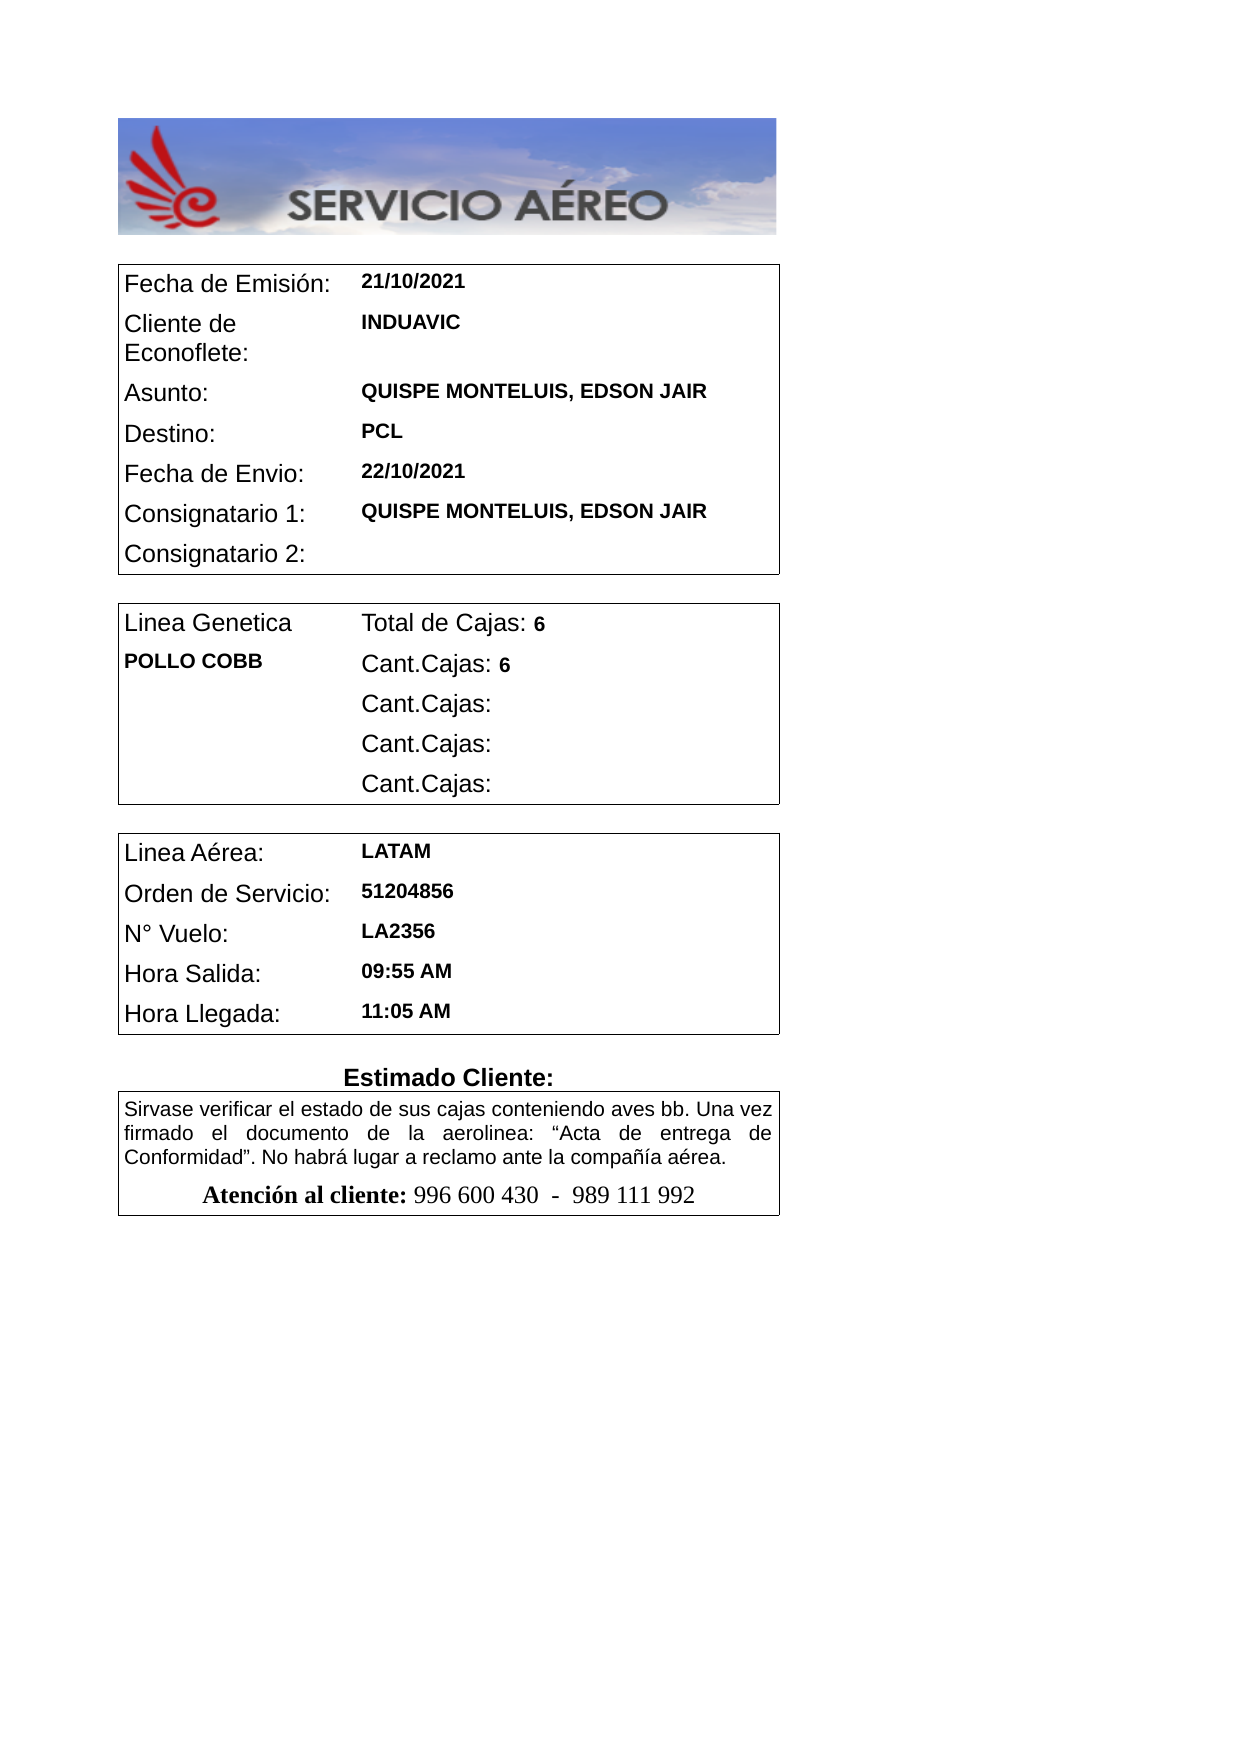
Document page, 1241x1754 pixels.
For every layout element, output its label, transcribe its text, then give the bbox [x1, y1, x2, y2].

table_header Fecha de Emisión: [119, 265, 356, 304]
table_cell [356, 575, 779, 603]
table_cell QUISPE MONTELUIS, EDSON JAIR [356, 373, 779, 413]
table_cell PCL [356, 413, 779, 453]
table_cell Asunto: [119, 373, 356, 413]
table_cell Destino: [119, 413, 356, 453]
table_cell Hora Salida: [119, 953, 356, 993]
table_cell [356, 805, 779, 833]
table_cell Consignatario 2: [119, 534, 356, 574]
table_cell LA2356 [356, 913, 779, 953]
table_cell Total de Cajas: 6 [356, 604, 779, 643]
table_cell [118, 575, 356, 603]
table_cell 11:05 AM [356, 994, 779, 1034]
table_cell N° Vuelo: [119, 913, 356, 953]
table_cell [356, 534, 779, 574]
table_cell Cant.Cajas: [356, 723, 779, 763]
table_cell Cant.Cajas: [356, 683, 779, 723]
table_cell 22/10/2021 [356, 453, 779, 493]
table_cell Sirvase verificar el estado de sus cajas conteniendo aves bb. Una vez firmado el documento de la aerolinea: “Acta de entrega de Conformidad”. No habrá lugar a reclamo ante la compañía aérea. [119, 1092, 779, 1175]
table_cell Orden de Servicio: [119, 873, 356, 913]
table_cell [119, 723, 356, 763]
table_cell [118, 805, 356, 833]
table_cell Hora Llegada: [119, 994, 356, 1034]
table_cell 09:55 AM [356, 953, 779, 993]
table_cell LATAM [356, 834, 779, 873]
table_cell 51204856 [356, 873, 779, 913]
table_cell [119, 764, 356, 804]
table_header 21/10/2021 [356, 265, 779, 304]
table_cell Linea Genetica [119, 604, 356, 643]
table_cell QUISPE MONTELUIS, EDSON JAIR [356, 493, 779, 533]
table_cell POLLO COBB [119, 643, 356, 683]
table_cell Atención al cliente: 996 600 430 - 989 111 992 [119, 1175, 779, 1215]
table_cell [119, 683, 356, 723]
table_cell Cant.Cajas: 6 [356, 643, 779, 683]
table_cell Cliente de Econoflete: [119, 304, 356, 373]
table_cell INDUAVIC [356, 304, 779, 373]
picture [118, 118, 777, 235]
table_cell Cant.Cajas: [356, 764, 779, 804]
table_cell Estimado Cliente: [118, 1035, 779, 1091]
table_cell Consignatario 1: [119, 493, 356, 533]
table_cell Linea Aérea: [119, 834, 356, 873]
table_cell Fecha de Envio: [119, 453, 356, 493]
